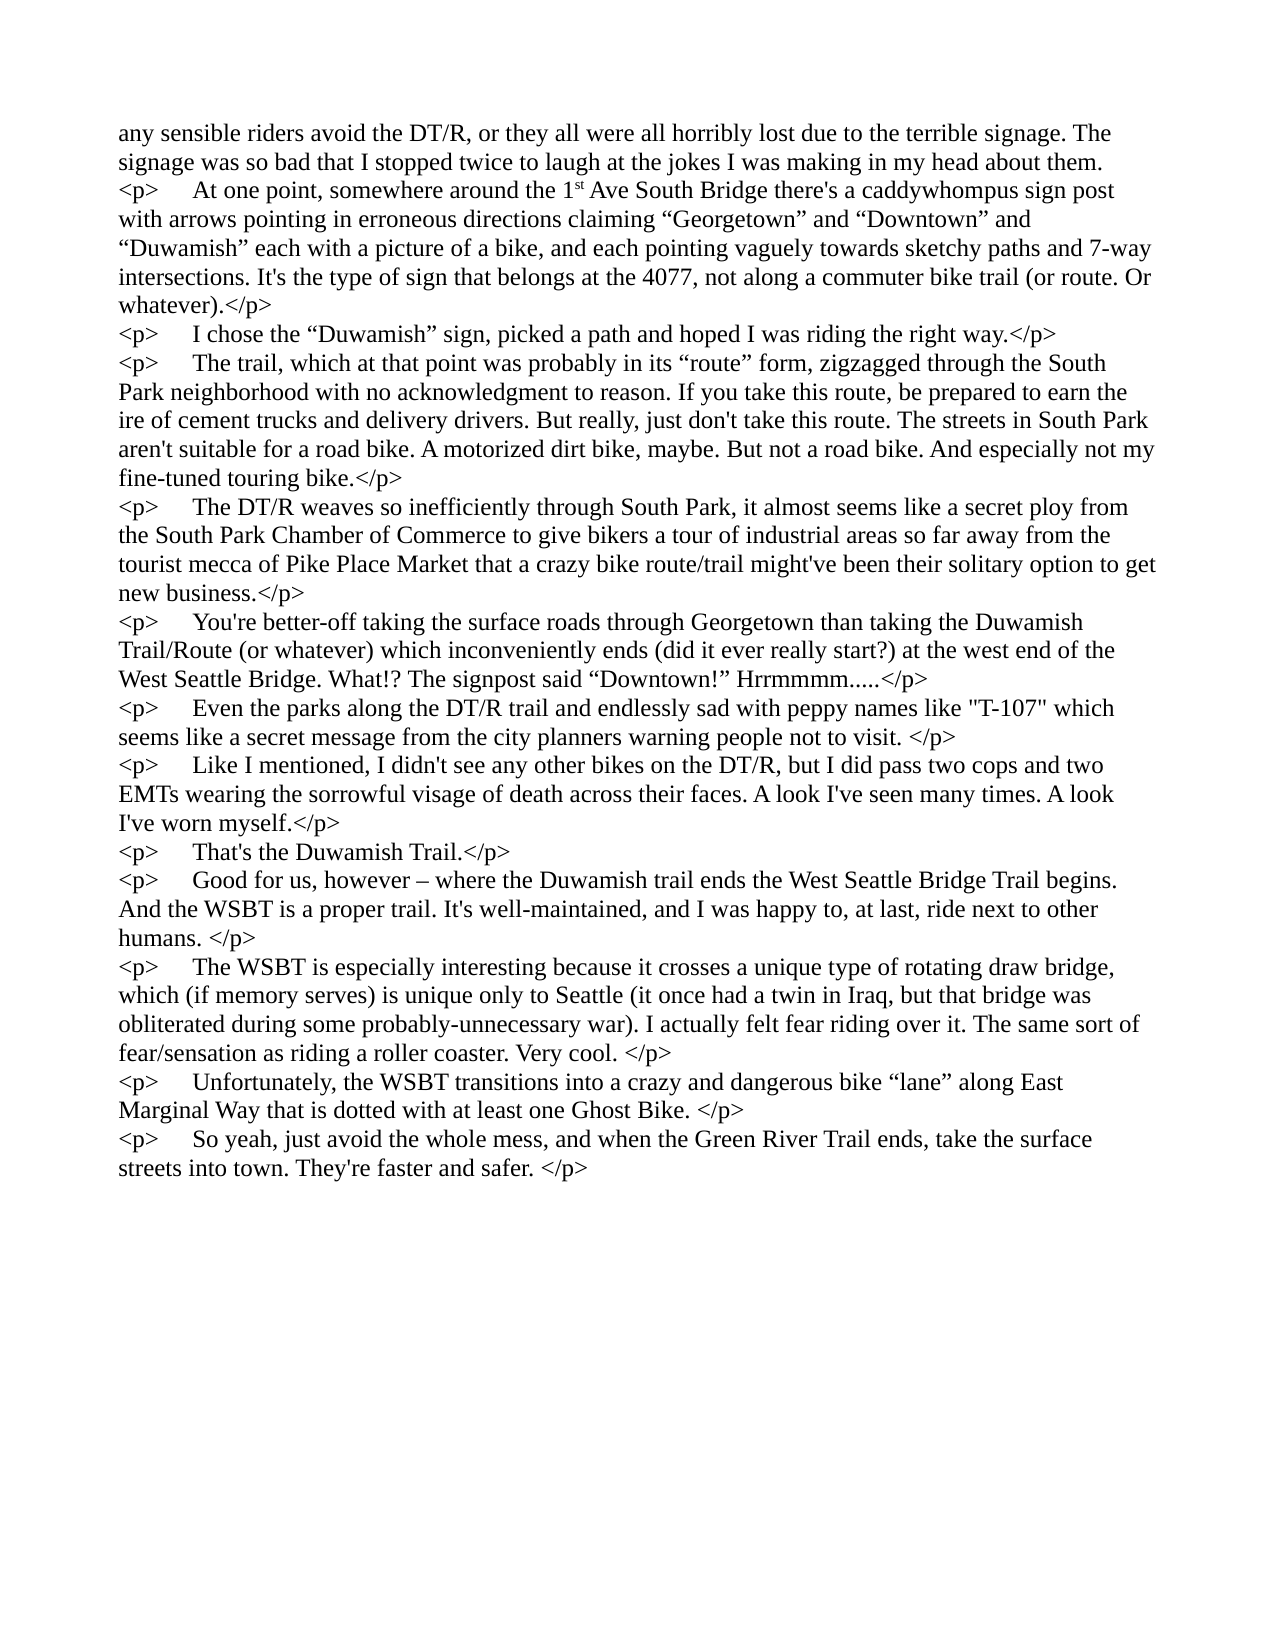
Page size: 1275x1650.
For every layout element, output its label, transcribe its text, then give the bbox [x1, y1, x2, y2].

text <p> That's the Duwamish Trail.</p> [118, 837, 1157, 866]
text <p> Like I mentioned, I didn't see any other bikes on the DT/R, but I did pass two cops and two EMTs wearing the sorrowful visage of death across their faces. A look I've seen many times. A look I've worn myself.</p> [118, 751, 1157, 837]
text any sensible riders avoid the DT/R, or they all were all horribly lost due to the terrible signage. The signage was so bad that I stopped twice to laugh at the jokes I was making in my head about them. [118, 118, 1157, 176]
text <p> I chose the “Duwamish” sign, picked a path and hoped I was riding the right way.</p> [118, 319, 1157, 348]
text <p> Even the parks along the DT/R trail and endlessly sad with peppy names like "T-107" which seems like a secret message from the city planners warning people not to visit. </p> [118, 693, 1157, 751]
text <p> At one point, somewhere around the 1st Ave South Bridge there's a caddywhompus sign post with arrows pointing in erroneous directions claiming “Georgetown” and “Downtown” and “Duwamish” each with a picture of a bike, and each pointing vaguely towards sketchy paths and 7-way intersections. It's the type of sign that belongs at the 4077, not along a commuter bike trail (or route. Or whatever).</p> [118, 176, 1157, 319]
text <p> So yeah, just avoid the whole mess, and when the Green River Trail ends, take the surface streets into town. They're faster and safer. </p> [118, 1124, 1157, 1182]
text <p> Good for us, however – where the Duwamish trail ends the West Seattle Bridge Trail begins. And the WSBT is a proper trail. It's well-maintained, and I was happy to, at last, ride next to other humans. </p> [118, 866, 1157, 952]
text <p> The trail, which at that point was probably in its “route” form, zigzagged through the South Park neighborhood with no acknowledgment to reason. If you take this route, be prepared to earn the ire of cement trucks and delivery drivers. But really, just don't take this route. The streets in South Park aren't suitable for a road bike. A motorized dirt bike, maybe. But not a road bike. And especially not my fine-tuned touring bike.</p> [118, 348, 1157, 492]
text <p> The DT/R weaves so inefficiently through South Park, it almost seems like a secret ploy from the South Park Chamber of Commerce to give bikers a tour of industrial areas so far away from the tourist mecca of Pike Place Market that a crazy bike route/trail might've been their solitary option to get new business.</p> [118, 492, 1157, 607]
text <p> The WSBT is especially interesting because it crosses a unique type of rotating draw bridge, which (if memory serves) is unique only to Seattle (it once had a twin in Iraq, but that bridge was obliterated during some probably-unnecessary war). I actually felt fear riding over it. The same sort of fear/sensation as riding a roller coaster. Very cool. </p> [118, 952, 1157, 1067]
text <p> You're better-off taking the surface roads through Georgetown than taking the Duwamish Trail/Route (or whatever) which inconveniently ends (did it ever really start?) at the west end of the West Seattle Bridge. What!? The signpost said “Downtown!” Hrrmmmm.....</p> [118, 607, 1157, 693]
text <p> Unfortunately, the WSBT transitions into a crazy and dangerous bike “lane” along East Marginal Way that is dotted with at least one Ghost Bike. </p> [118, 1067, 1157, 1124]
